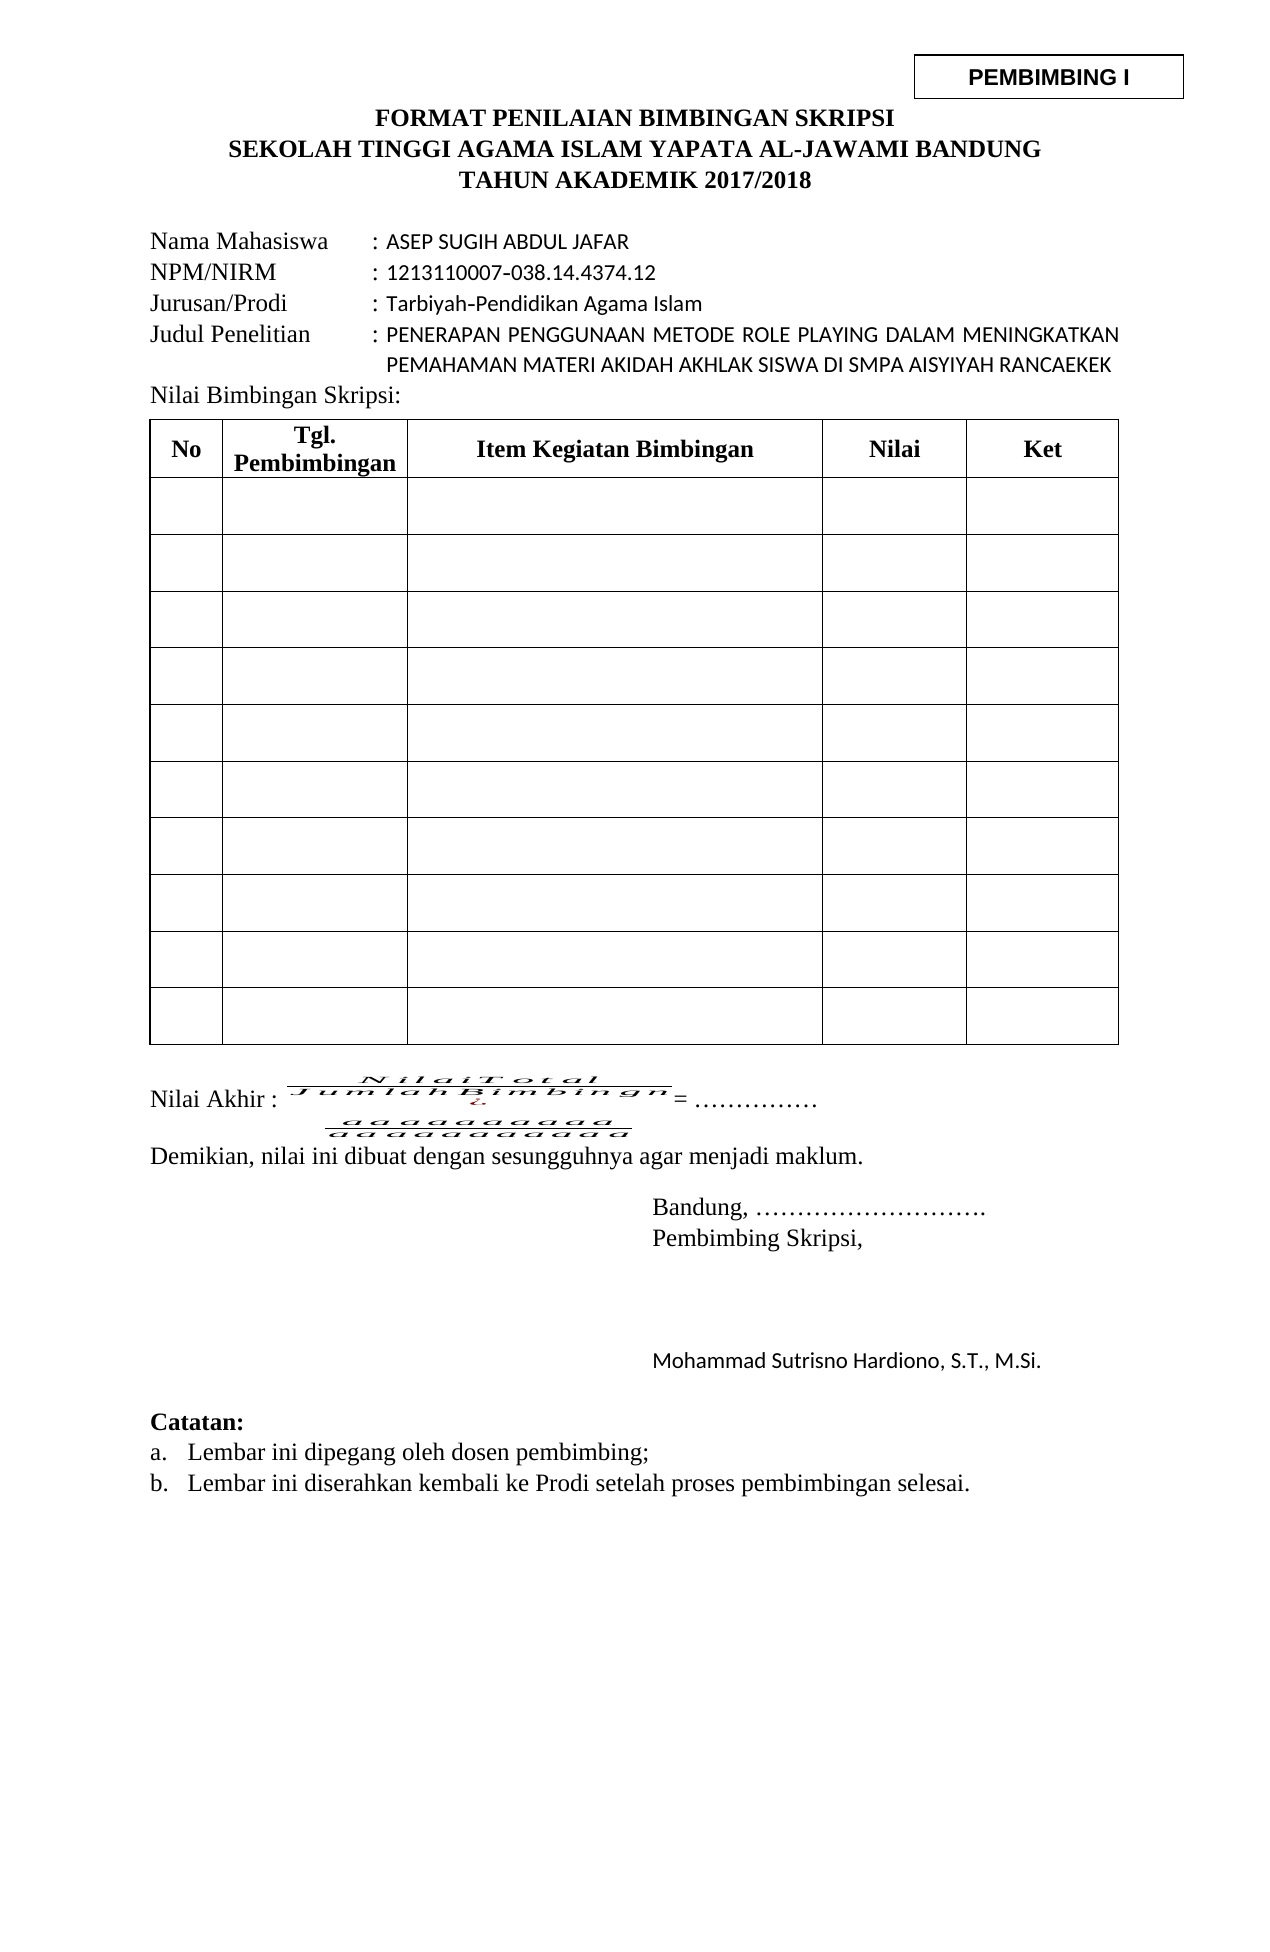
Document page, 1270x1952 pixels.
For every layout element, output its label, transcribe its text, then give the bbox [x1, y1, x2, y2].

table_cell [408, 762, 822, 817]
text Nama Mahasiswa : ASEP SUGIH ABDUL JAFAR [150, 226, 1120, 255]
table_cell [223, 535, 407, 591]
table_cell [967, 648, 1118, 704]
table_cell [223, 818, 407, 874]
table_cell [823, 592, 966, 647]
table_cell [823, 932, 966, 987]
text TAHUN AKADEMIK 2017/2018 [150, 165, 1120, 193]
text NPM/NIRM : 1213110007-038.14.4374.12 [150, 257, 1120, 286]
table_cell [408, 988, 822, 1044]
table_cell [223, 762, 407, 817]
table_cell [408, 818, 822, 874]
table_cell [151, 818, 222, 874]
table_cell [967, 535, 1118, 591]
table_cell [967, 592, 1118, 647]
table_cell [823, 478, 966, 534]
table_cell [967, 988, 1118, 1044]
text FORMAT PENILAIAN BIMBINGAN SKRIPSI [150, 103, 1120, 132]
text SEKOLAH TINGGI AGAMA ISLAM YAPATA AL-JAWAMI BANDUNG [150, 134, 1120, 163]
table_cell [408, 648, 822, 704]
table_cell [151, 705, 222, 761]
table_cell [408, 535, 822, 591]
table_cell [823, 988, 966, 1044]
table_cell [151, 648, 222, 704]
table_cell [151, 535, 222, 591]
table_header Tgl. Pembimbingan [223, 420, 407, 477]
table_cell [967, 932, 1118, 987]
table_cell [408, 592, 822, 647]
table_cell [151, 762, 222, 817]
text Bandung, ………………………. [652, 1192, 1120, 1221]
table_cell [823, 875, 966, 931]
table_header Nilai [823, 420, 966, 477]
table_cell [967, 818, 1118, 874]
table_cell [823, 705, 966, 761]
text [915, 56, 1183, 98]
table_cell [151, 592, 222, 647]
table_cell [151, 875, 222, 931]
table_cell [823, 648, 966, 704]
table_cell [967, 478, 1118, 534]
table_header Item Kegiatan Bimbingan [408, 420, 822, 477]
text Judul Penelitian : PENERAPAN PENGGUNAAN METODE ROLE PLAYING DALAM MENINGKATKAN PEMAHAMAN MATERI AKIDAH AKHLAK SISWA DI SMPA AISYIYAH RANCAEKEK [150, 319, 1120, 378]
table_cell [223, 648, 407, 704]
table_cell [223, 705, 407, 761]
table_header Ket [967, 420, 1118, 477]
table_cell [823, 535, 966, 591]
text Catatan: [150, 1407, 1120, 1435]
table_cell [823, 762, 966, 817]
table_cell [967, 762, 1118, 817]
text Mohammad Sutrisno Hardiono, S.T., M.Si. [652, 1346, 1120, 1374]
table_cell [151, 988, 222, 1044]
table_header No [151, 420, 222, 477]
text Nilai Bimbingan Skripsi: [150, 380, 1120, 409]
table_cell [223, 875, 407, 931]
table_cell [151, 478, 222, 534]
table_cell [223, 988, 407, 1044]
table_cell [408, 875, 822, 931]
table_cell [223, 932, 407, 987]
table_cell [408, 932, 822, 987]
table_cell [408, 478, 822, 534]
table_cell [823, 818, 966, 874]
table_cell [223, 592, 407, 647]
text Jurusan/Prodi : Tarbiyah-Pendidikan Agama Islam [150, 288, 1120, 317]
table_cell [223, 478, 407, 534]
list Lembar ini diserahkan kembali ke Prodi setelah proses pembimbingan selesai. [150, 1468, 1120, 1497]
text Nilai Akhir : = …………… [150, 1076, 1120, 1139]
table_cell [967, 875, 1118, 931]
table_cell [967, 705, 1118, 761]
table_cell [151, 932, 222, 987]
text Demikian, nilai ini dibuat dengan sesungguhnya agar menjadi maklum. [150, 1141, 1120, 1170]
text PEMBIMBING I [930, 63, 1168, 90]
text Pembimbing Skripsi, [652, 1223, 1120, 1252]
list Lembar ini dipegang oleh dosen pembimbing; [150, 1437, 1120, 1466]
table_cell [408, 705, 822, 761]
